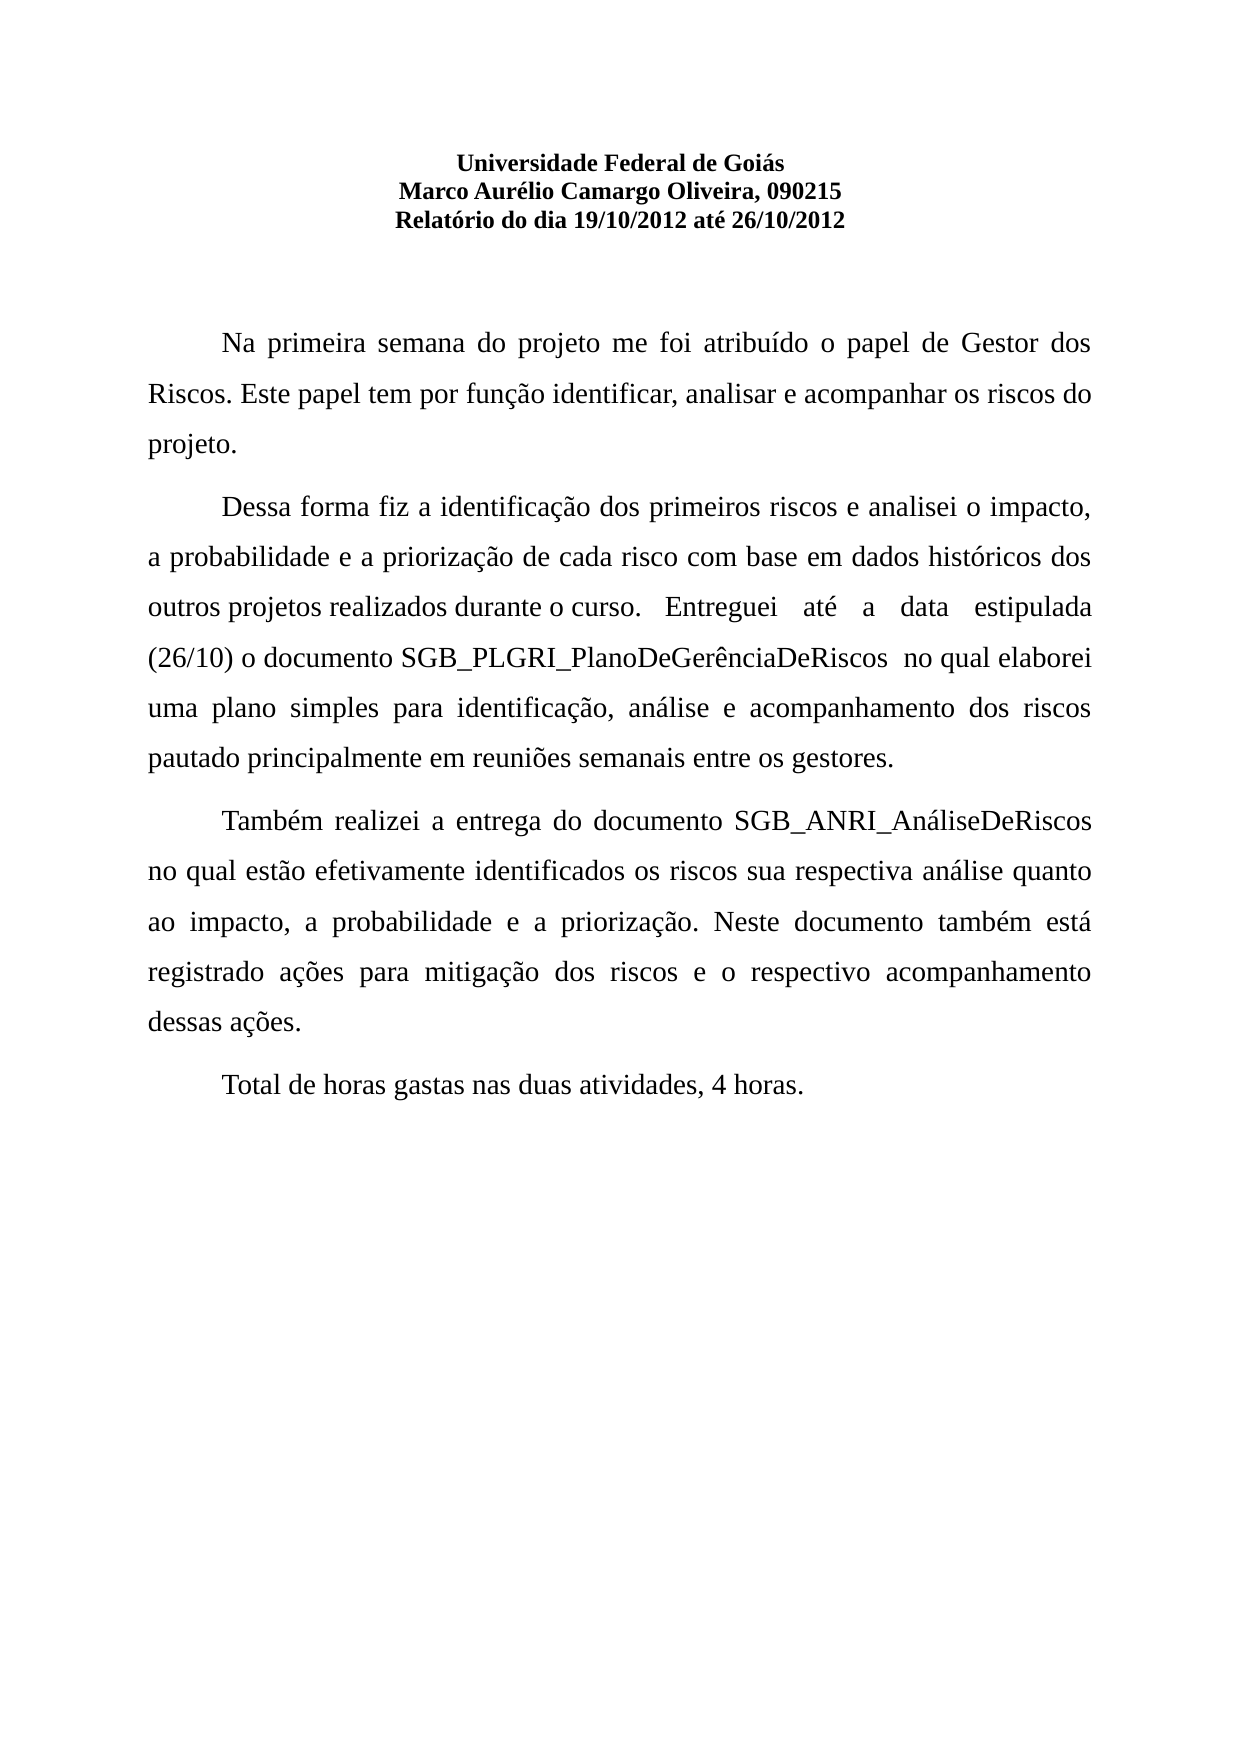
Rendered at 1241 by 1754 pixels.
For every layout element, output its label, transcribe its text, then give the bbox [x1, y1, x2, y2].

text Relatório do dia 19/10/2012 até 26/10/2012 [148, 205, 1093, 234]
text Na primeira semana do projeto me foi atribuído o papel de Gestor dos Riscos. Este papel tem por função identificar, analisar e acompanhar os riscos do projeto. [148, 325, 1093, 459]
text Total de horas gastas nas duas atividades, 4 horas. [148, 1067, 1093, 1101]
text Dessa forma fiz a identificação dos primeiros riscos e analisei o impacto, a probabilidade e a priorização de cada risco com base em dados históricos dos outros projetos realizados durante o curso. Entreguei até a data estipulada (26/10) o documento SGB_PLGRI_PlanoDeGerênciaDeRiscos no qual elaborei uma plano simples para identificação, análise e acompanhamento dos riscos pautado principalmente em reuniões semanais entre os gestores. [148, 489, 1093, 774]
text Universidade Federal de Goiás [148, 148, 1093, 176]
text Marco Aurélio Camargo Oliveira, 090215 [148, 176, 1093, 205]
text Também realizei a entrega do documento SGB_ANRI_AnáliseDeRiscos no qual estão efetivamente identificados os riscos sua respectiva análise quanto ao impacto, a probabilidade e a priorização. Neste documento também está registrado ações para mitigação dos riscos e o respectivo acompanhamento dessas ações. [148, 803, 1093, 1038]
